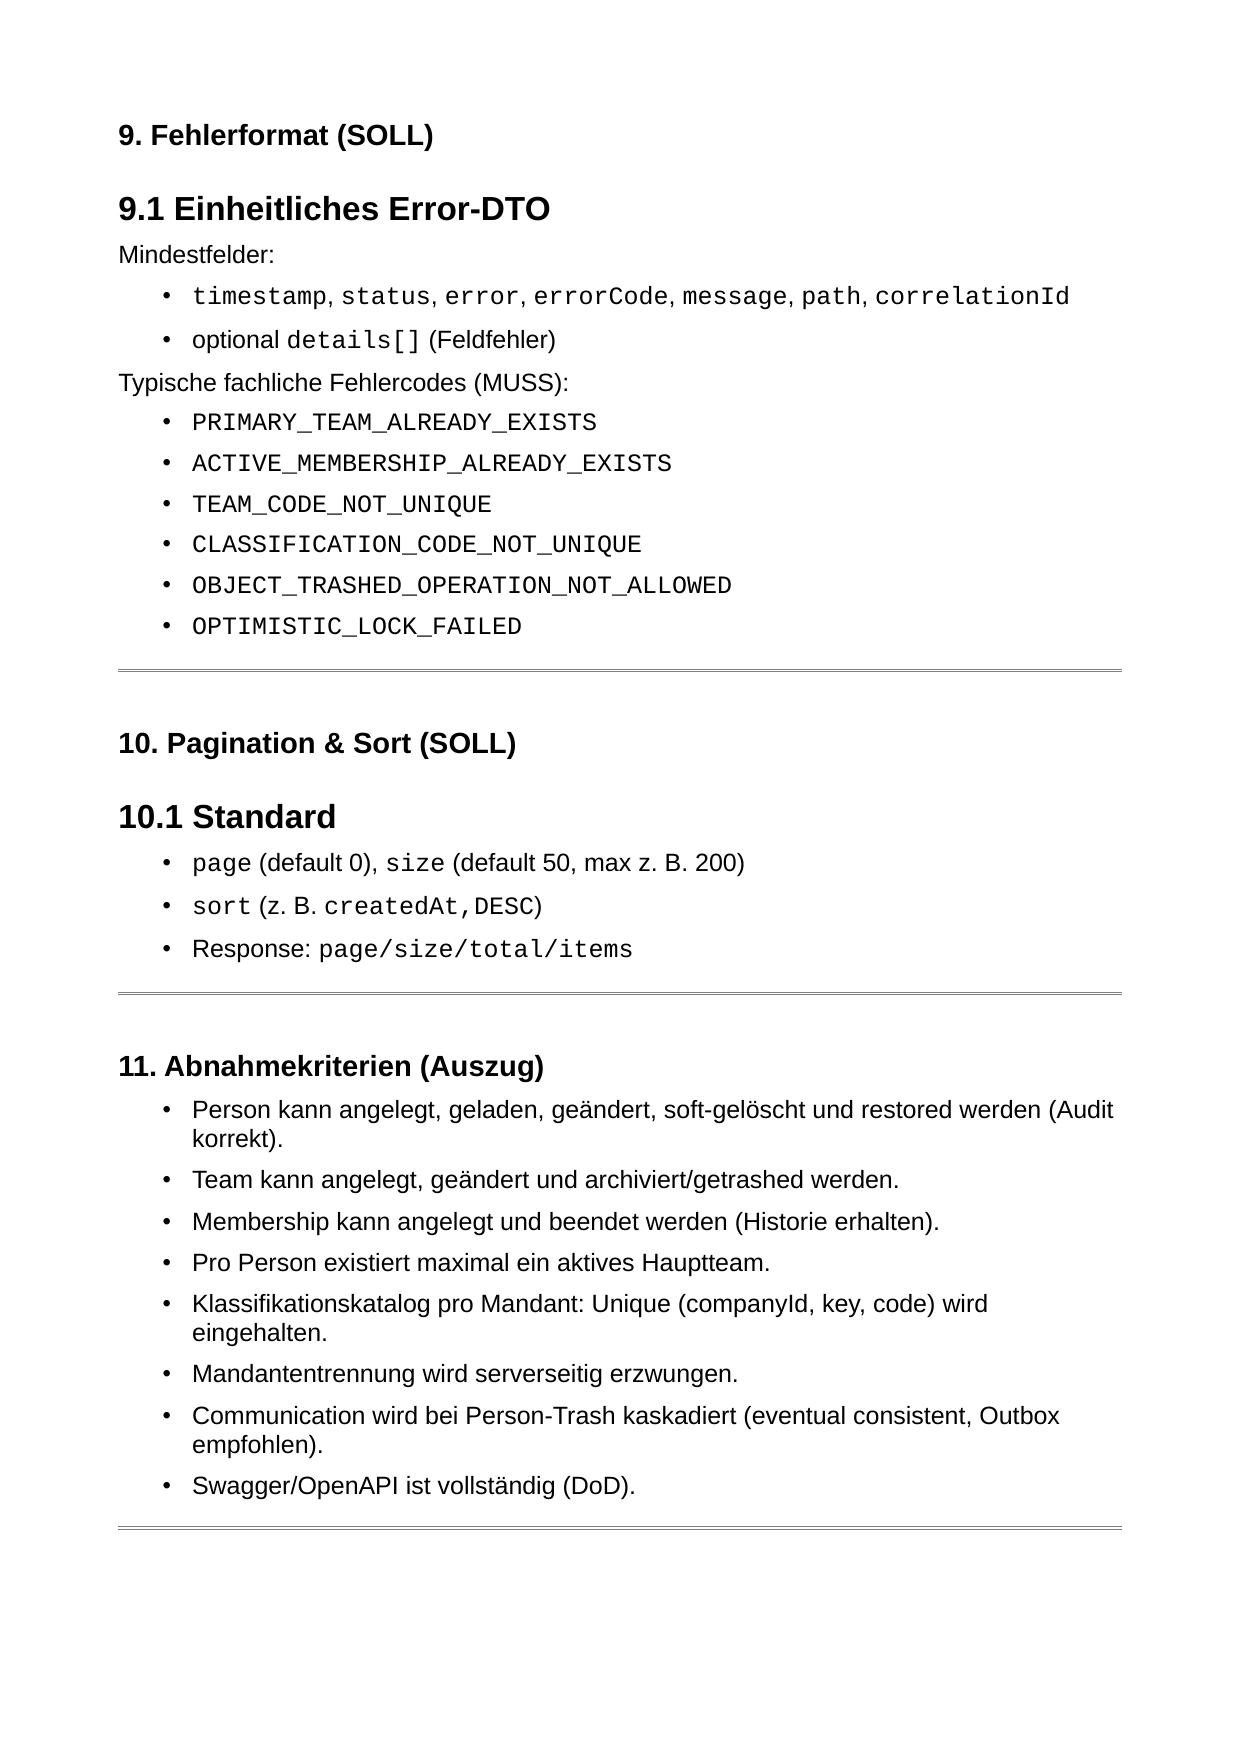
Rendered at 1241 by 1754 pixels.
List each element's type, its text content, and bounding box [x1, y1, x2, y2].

subtitle 9. Fehlerformat (SOLL) [118, 118, 1122, 152]
list PRIMARY_TEAM_ALREADY_EXISTS [162, 409, 1122, 438]
list timestamp, status, error, errorCode, message, path, correlationId [162, 281, 1122, 312]
list Swagger/OpenAPI ist vollständig (DoD). [162, 1471, 1122, 1500]
subtitle 10. Pagination & Sort (SOLL) [118, 726, 1122, 759]
text Typische fachliche Fehlercodes (MUSS): [118, 368, 1122, 397]
list OPTIMISTIC_LOCK_FAILED [162, 614, 1122, 642]
list page (default 0), size (default 50, max z. B. 200) [162, 848, 1122, 878]
list sort (z. B. createdAt,DESC) [162, 891, 1122, 922]
list CLASSIFICATION_CODE_NOT_UNIQUE [162, 532, 1122, 560]
list Response: page/size/total/items [162, 934, 1122, 965]
text Mindestfelder: [118, 240, 1122, 269]
list OBJECT_TRASHED_OPERATION_NOT_ALLOWED [162, 573, 1122, 601]
list Membership kann angelegt und beendet werden (Historie erhalten). [162, 1207, 1122, 1235]
list TEAM_CODE_NOT_UNIQUE [162, 491, 1122, 519]
list ACTIVE_MEMBERSHIP_ALREADY_EXISTS [162, 450, 1122, 479]
list Mandantentrennung wird serverseitig erzwungen. [162, 1359, 1122, 1388]
subtitle 10.1 Standard [118, 797, 1122, 835]
list Communication wird bei Person-Trash kaskadiert (eventual consistent, Outbox empfohlen). [162, 1401, 1122, 1458]
subtitle 9.1 Einheitliches Error-DTO [118, 189, 1122, 228]
list optional details[] (Feldfehler) [162, 325, 1122, 356]
subtitle 11. Abnahmekriterien (Auszug) [118, 1049, 1122, 1083]
list Person kann angelegt, geladen, geändert, soft-gelöscht und restored werden (Audit korrekt). [162, 1095, 1122, 1153]
list Team kann angelegt, geändert und archiviert/getrashed werden. [162, 1165, 1122, 1194]
list Klassifikationskatalog pro Mandant: Unique (companyId, key, code) wird eingehalten. [162, 1289, 1122, 1347]
list Pro Person existiert maximal ein aktives Hauptteam. [162, 1248, 1122, 1277]
